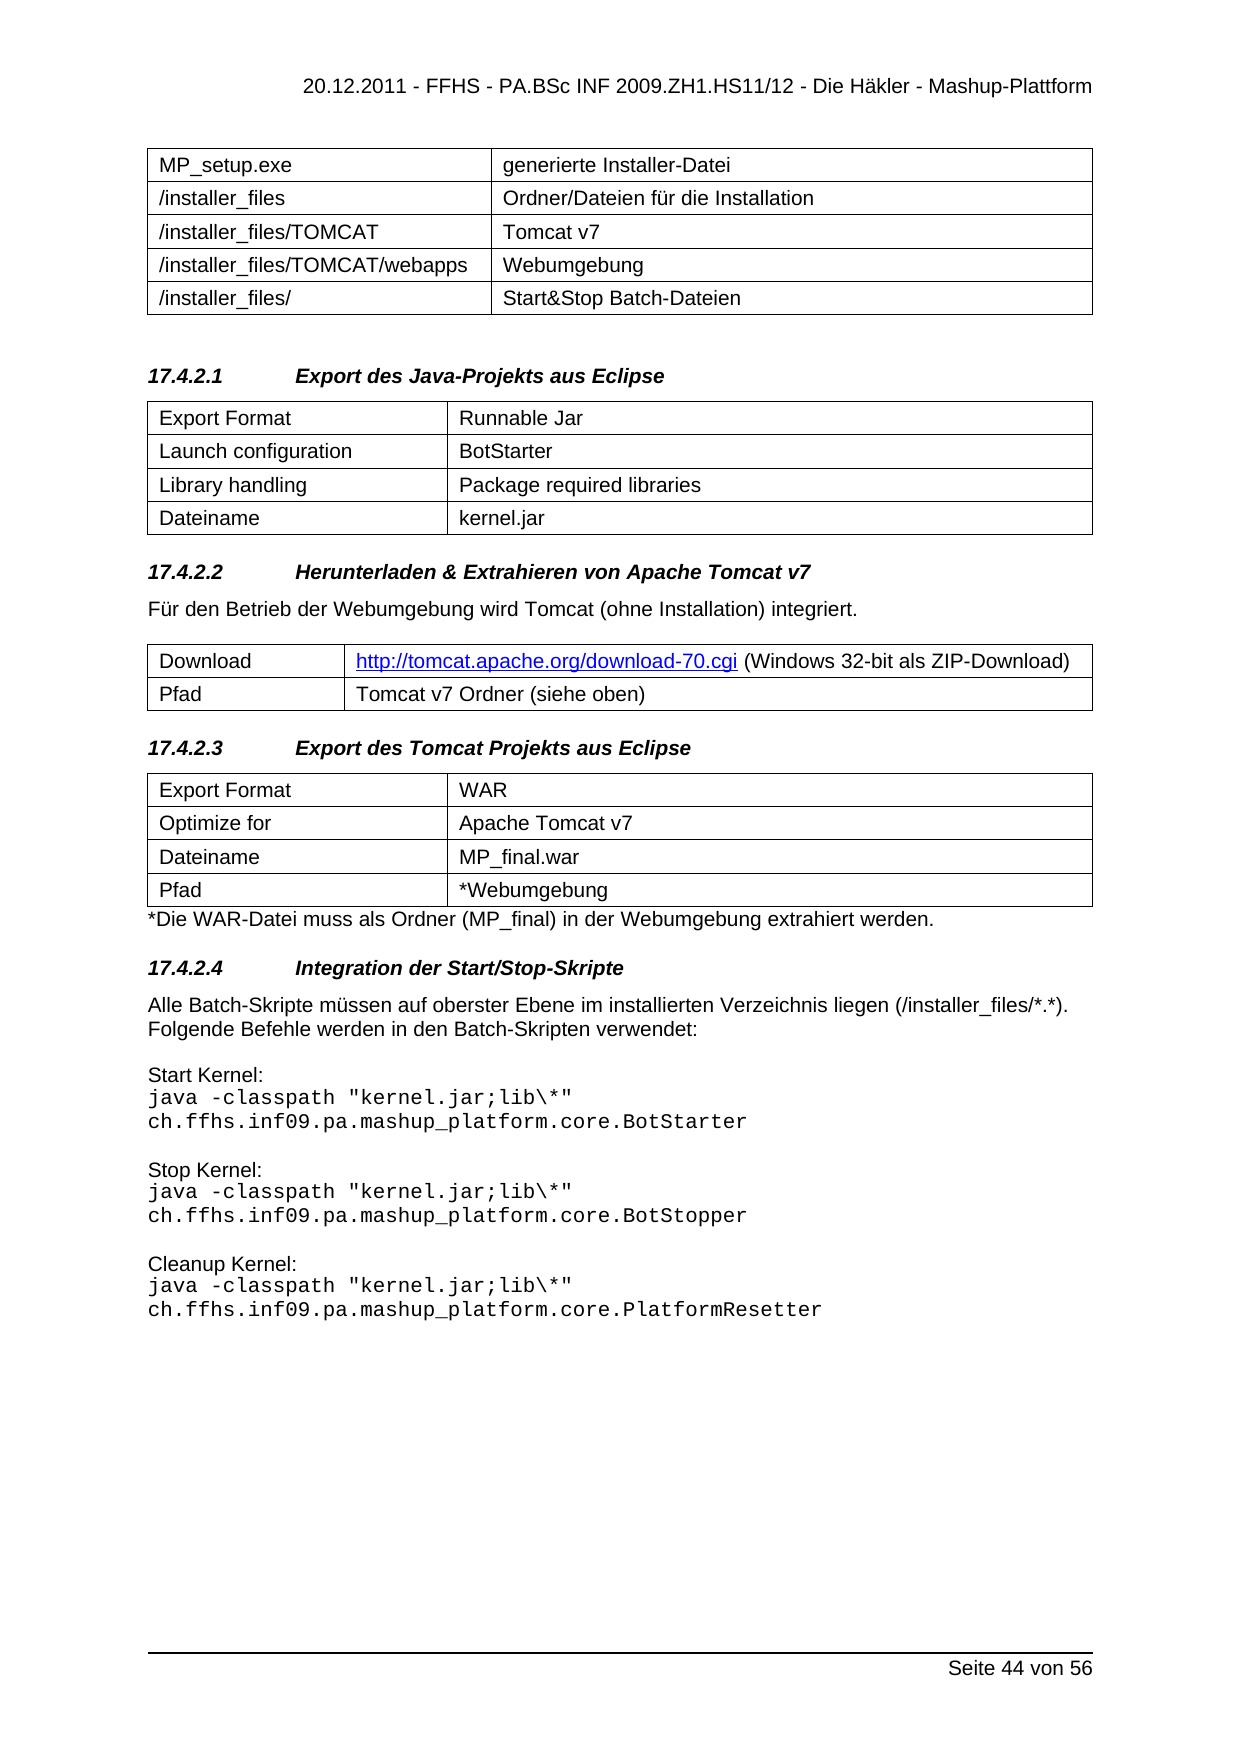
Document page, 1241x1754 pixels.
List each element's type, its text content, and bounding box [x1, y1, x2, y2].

table_cell /installer_files/TOMCAT/webapps [148, 249, 491, 281]
table_cell Pfad [148, 874, 447, 906]
table_cell MP_setup.exe [148, 149, 491, 181]
table_cell Dateiname [148, 840, 447, 873]
table_cell Start&Stop Batch-Dateien [492, 282, 1092, 314]
table_cell Apache Tomcat v7 [448, 807, 1092, 839]
text Alle Batch-Skripte müssen auf oberster Ebene im installierten Verzeichnis liegen (/installer_files/*.*). Folgende Befehle werden in den Batch-Skripten verwendet: [148, 992, 1093, 1040]
table_cell kernel.jar [448, 502, 1092, 534]
subtitle Herunterladen & Extrahieren von Apache Tomcat v7 [148, 560, 1093, 584]
table_cell Library handling [148, 469, 447, 501]
table_header Download [148, 645, 344, 677]
table_header http://tomcat.apache.org/download-70.cgi (Windows 32-bit als ZIP-Download) [345, 645, 1092, 677]
table_cell /installer_files/ [148, 282, 491, 314]
table_cell Tomcat v7 Ordner (siehe oben) [345, 678, 1092, 710]
text Start Kernel: java -classpath "kernel.jar;lib\*" ch.ffhs.inf09.pa.mashup_platform.core.BotStarter [148, 1063, 1093, 1134]
subtitle Integration der Start/Stop-Skripte [148, 956, 1093, 980]
table_cell Package required libraries [448, 469, 1092, 501]
table_cell Tomcat v7 [492, 215, 1092, 248]
table_header Export Format [148, 774, 447, 806]
table_cell Ordner/Dateien für die Installation [492, 182, 1092, 214]
table_cell Launch configuration [148, 435, 447, 467]
subtitle Export des Tomcat Projekts aus Eclipse [148, 736, 1093, 760]
text Für den Betrieb der Webumgebung wird Tomcat (ohne Installation) integriert. [148, 597, 1093, 621]
table_cell /installer_files/TOMCAT [148, 215, 491, 248]
table_cell MP_final.war [448, 840, 1092, 873]
table_header Export Format [148, 402, 447, 434]
table_cell BotStarter [448, 435, 1092, 467]
text Stop Kernel: java -classpath "kernel.jar;lib\*" ch.ffhs.inf09.pa.mashup_platform.core.BotStopper [148, 1157, 1093, 1229]
text *Die WAR-Datei muss als Ordner (MP_final) in der Webumgebung extrahiert werden. [148, 907, 1093, 931]
table_cell Pfad [148, 678, 344, 710]
subtitle Export des Java-Projekts aus Eclipse [148, 364, 1093, 388]
table_cell /installer_files [148, 182, 491, 214]
table_cell Optimize for [148, 807, 447, 839]
text Cleanup Kernel: java -classpath "kernel.jar;lib\*" ch.ffhs.inf09.pa.mashup_platform.core.PlatformResetter [148, 1252, 1093, 1323]
table_cell *Webumgebung [448, 874, 1092, 906]
table_cell Webumgebung [492, 249, 1092, 281]
table_cell Dateiname [148, 502, 447, 534]
table_cell generierte Installer-Datei [492, 149, 1092, 181]
table_header Runnable Jar [448, 402, 1092, 434]
table_header WAR [448, 774, 1092, 806]
